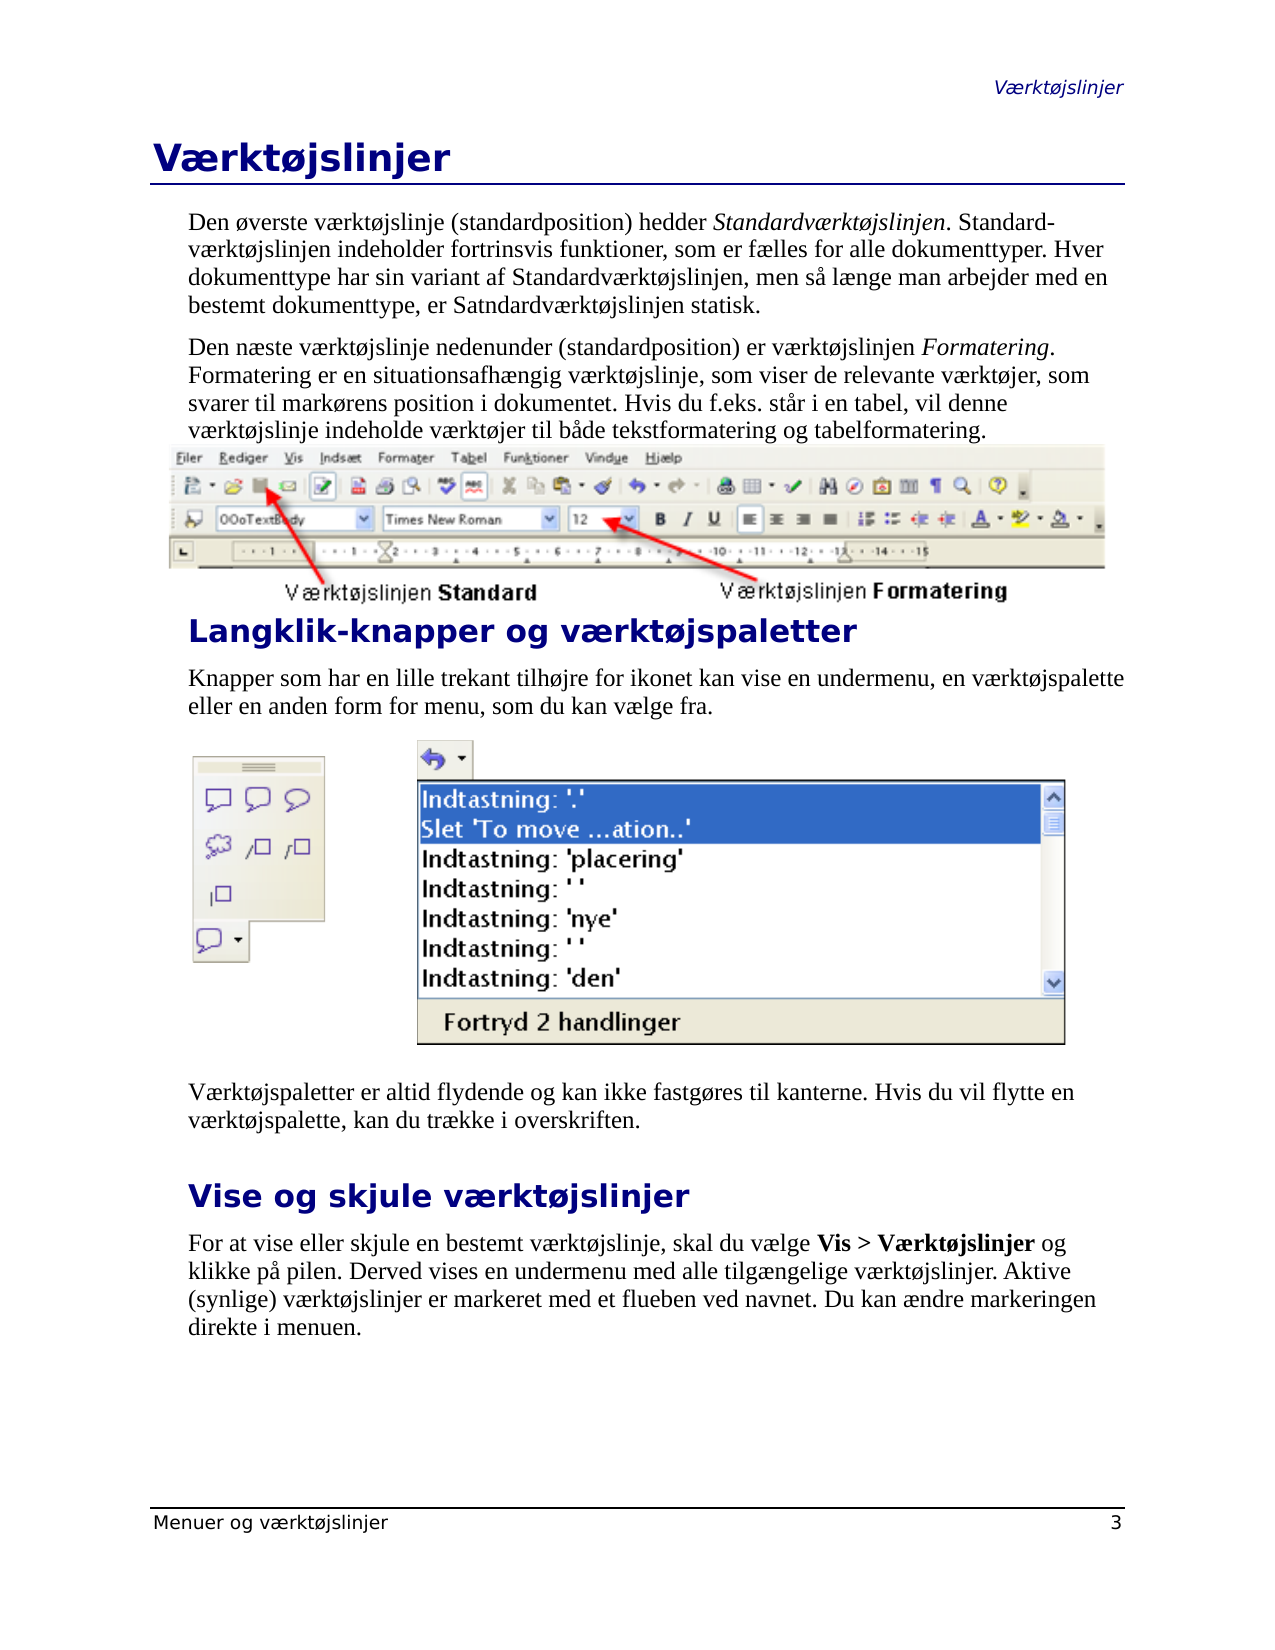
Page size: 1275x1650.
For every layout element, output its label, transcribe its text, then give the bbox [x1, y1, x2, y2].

table_header [349, 734, 1125, 1078]
picture [168, 444, 1107, 613]
text Værktøjspaletter er altid flydende og kan ikke fastgøres til kanterne. Hvis du vil flytte en værktøjspalette, kan du trække i overskriften. [188, 1078, 1125, 1133]
subtitle Vise og skjule værktøjslinjer [188, 1178, 1125, 1215]
subtitle Langklik-knapper og værktøjspaletter [188, 489, 1125, 649]
picture [192, 756, 326, 963]
picture [417, 740, 1066, 1045]
text Den næste værktøjslinje nedenunder (standardposition) er værktøjslinjen Formatering. Formatering er en situationsafhængig værktøjslinje, som viser de relevante værktøjer, som svarer til markørens position i dokumentet. Hvis du f.eks. står i en tabel, vil denne værktøjslinje indeholde værktøjer til både tekstformatering og tabelformatering. [188, 333, 1125, 444]
text Knapper som har en lille trekant tilhøjre for ikonet kan vise en undermenu, en værktøjspalette eller en anden form for menu, som du kan vælge fra. [188, 664, 1125, 719]
text For at vise eller skjule en bestemt værktøjslinje, skal du vælge Vis > Værktøjslinjer og klikke på pilen. Derved vises en undermenu med alle tilgængelige værktøjslinjer. Aktive (synlige) værktøjslinjer er markeret med et flueben ved navnet. Du kan ændre markeringen direkte i menuen. [188, 1229, 1125, 1340]
table_header [150, 734, 348, 1078]
subtitle Værktøjslinjer [150, 134, 1125, 183]
text Den øverste værktøjslinje (standardposition) hedder Standardværktøjslinjen. Standard­værktøjslinjen indeholder fortrinsvis funktioner, som er fælles for alle dokumenttyper. Hver dokumenttype har sin variant af Standardværktøjslinjen, men så længe man arbejder med en bestemt dokumenttype, er Satndardværktøjslinjen statisk. [188, 208, 1125, 319]
